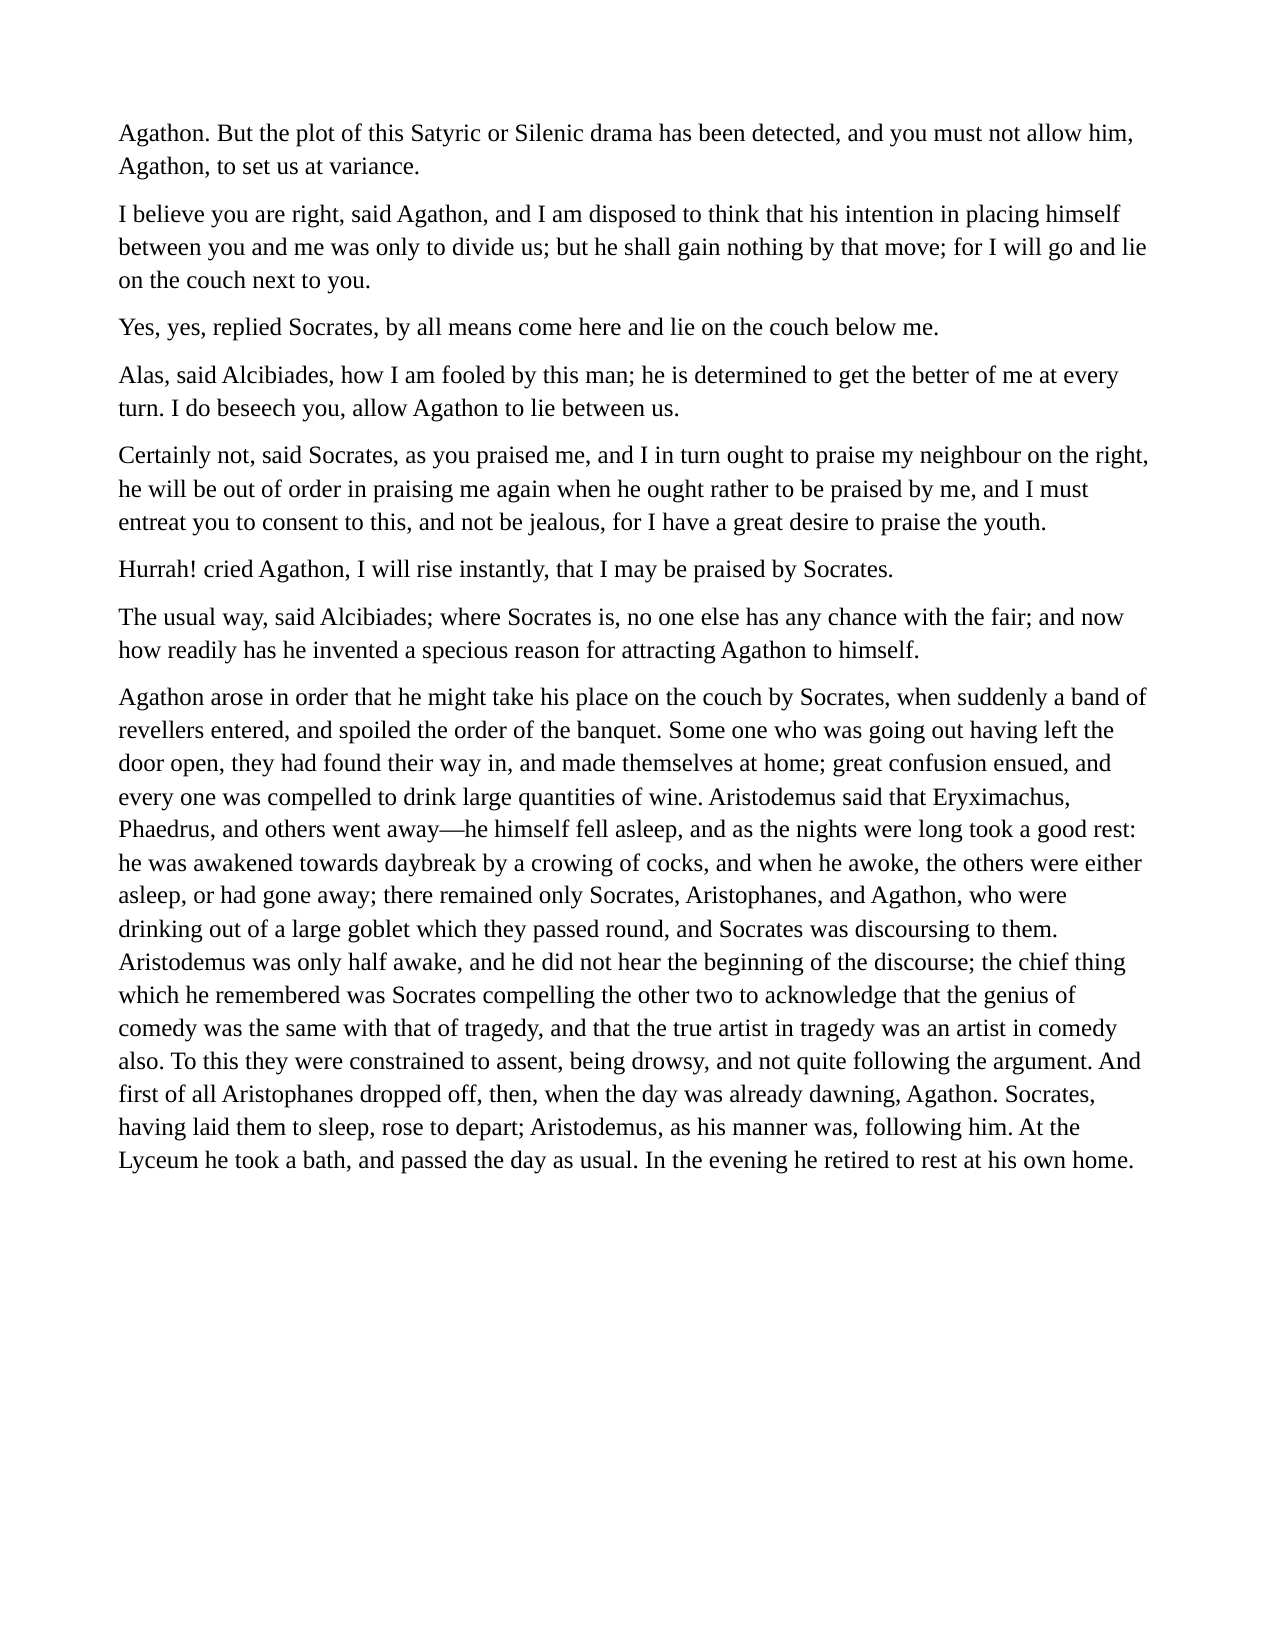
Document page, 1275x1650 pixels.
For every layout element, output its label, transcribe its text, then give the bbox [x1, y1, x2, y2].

text Agathon. But the plot of this Satyric or Silenic drama has been detected, and you must not allow him, Agathon, to set us at variance. [118, 118, 1157, 180]
text I believe you are right, said Agathon, and I am disposed to think that his intention in placing himself between you and me was only to divide us; but he shall gain nothing by that move; for I will go and lie on the couch next to you. [118, 199, 1157, 293]
text Agathon arose in order that he might take his place on the couch by Socrates, when suddenly a band of revellers entered, and spoiled the order of the banquet. Some one who was going out having left the door open, they had found their way in, and made themselves at home; great confusion ensued, and every one was compelled to drink large quantities of wine. Aristodemus said that Eryximachus, Phaedrus, and others went away—he himself fell asleep, and as the nights were long took a good rest: he was awakened towards daybreak by a crowing of cocks, and when he awoke, the others were either asleep, or had gone away; there remained only Socrates, Aristophanes, and Agathon, who were drinking out of a large goblet which they passed round, and Socrates was discoursing to them. Aristodemus was only half awake, and he did not hear the beginning of the discourse; the chief thing which he remembered was Socrates compelling the other two to acknowledge that the genius of comedy was the same with that of tragedy, and that the true artist in tragedy was an artist in comedy also. To this they were constrained to assent, being drowsy, and not quite following the argument. And first of all Aristophanes dropped off, then, when the day was already dawning, Agathon. Socrates, having laid them to sleep, rose to depart; Aristodemus, as his manner was, following him. At the Lyceum he took a bath, and passed the day as usual. In the evening he retired to rest at his own home. [118, 682, 1157, 1173]
text Alas, said Alcibiades, how I am fooled by this man; he is determined to get the better of me at every turn. I do beseech you, allow Agathon to lie between us. [118, 360, 1157, 422]
text Yes, yes, replied Socrates, by all means come here and lie on the couch below me. [118, 312, 1157, 341]
text The usual way, said Alcibiades; where Socrates is, no one else has any chance with the fair; and now how readily has he invented a specious reason for attracting Agathon to himself. [118, 602, 1157, 664]
text Certainly not, said Socrates, as you praised me, and I in turn ought to praise my neighbour on the right, he will be out of order in praising me again when he ought rather to be praised by me, and I must entreat you to consent to this, and not be jealous, for I have a great desire to praise the youth. [118, 441, 1157, 535]
text Hurrah! cried Agathon, I will rise instantly, that I may be praised by Socrates. [118, 554, 1157, 583]
